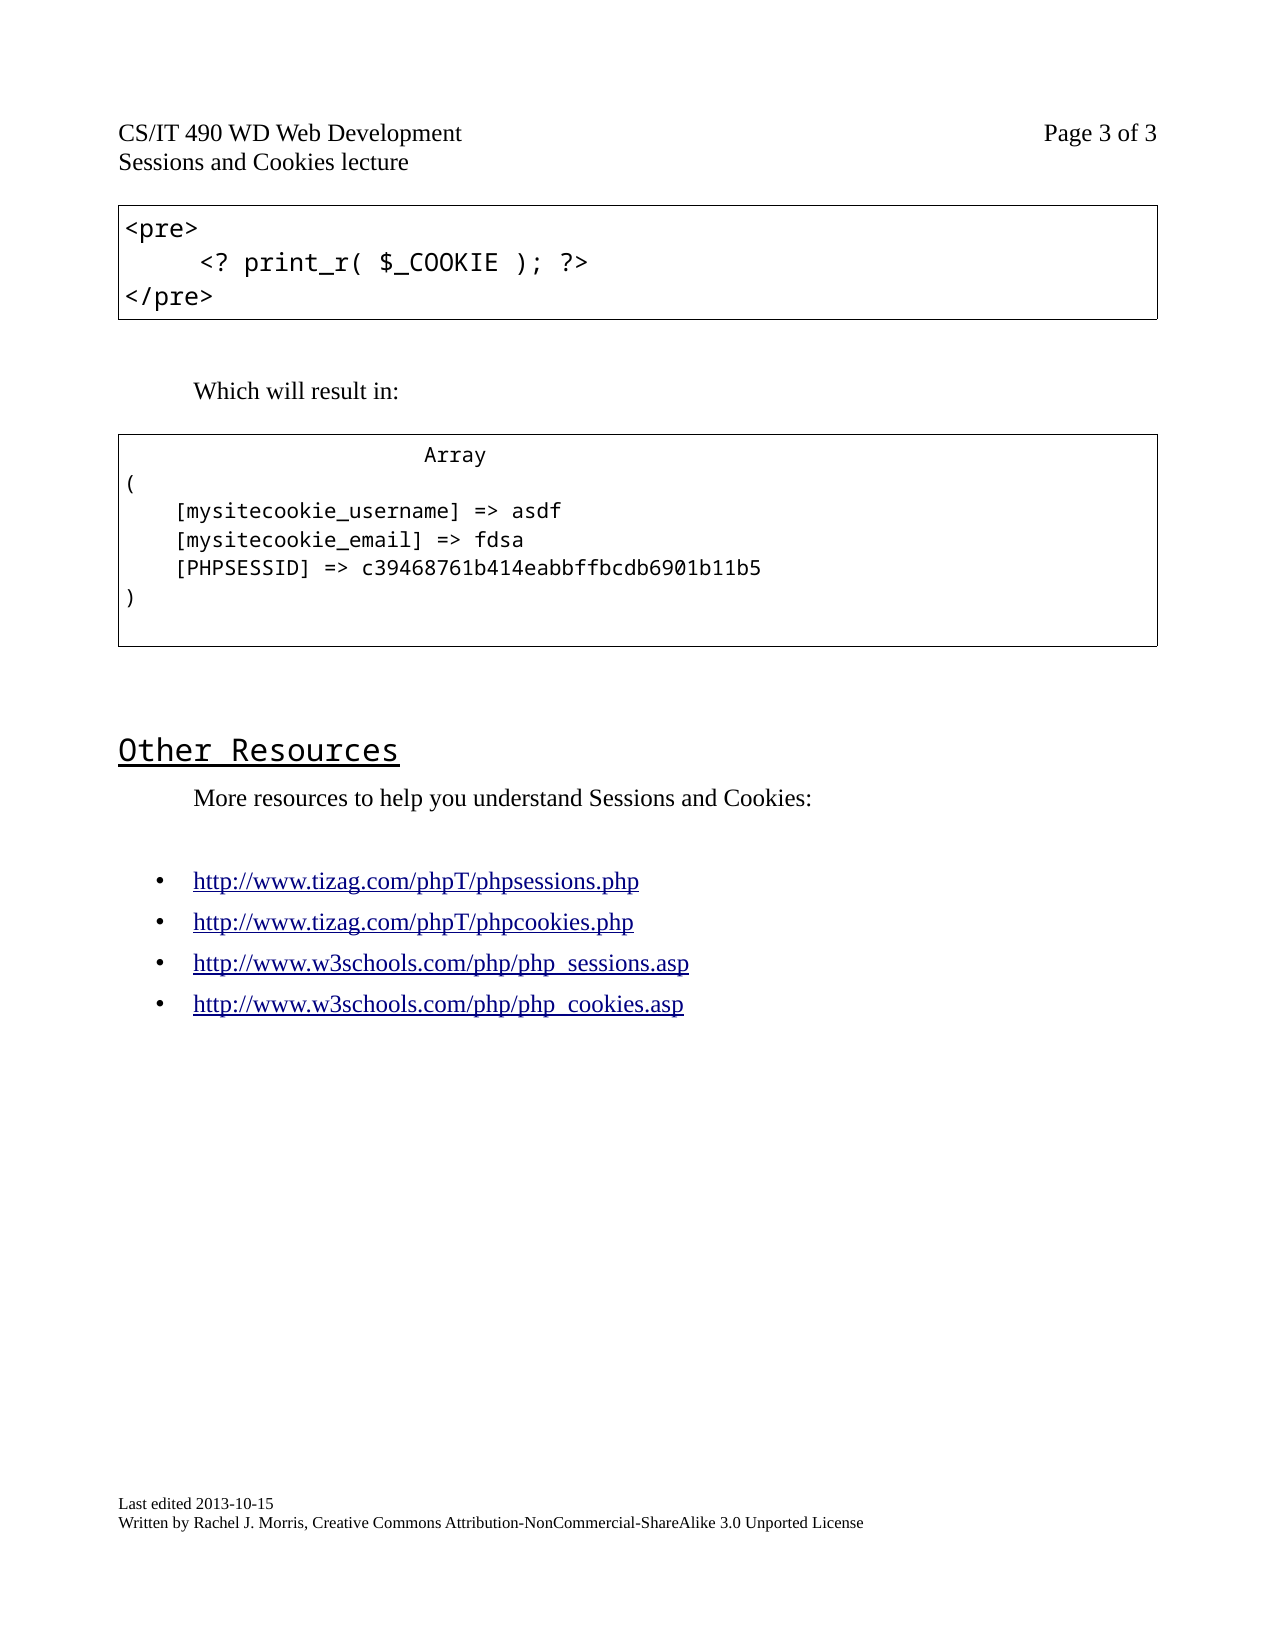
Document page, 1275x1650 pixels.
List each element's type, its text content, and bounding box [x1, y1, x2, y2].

list http://www.w3schools.com/php/php_sessions.asp [156, 948, 1157, 977]
text More resources to help you understand Sessions and Cookies: [118, 783, 1157, 812]
list http://www.tizag.com/phpT/phpcookies.php [156, 907, 1157, 936]
subtitle Other Resources [118, 728, 1157, 771]
list http://www.w3schools.com/php/php_cookies.asp [156, 989, 1157, 1018]
table_header <pre> <? print_r( $_COOKIE ); ?> </pre> [119, 206, 1157, 319]
text Which will result in: [118, 376, 1157, 405]
list http://www.tizag.com/phpT/phpsessions.php [156, 866, 1157, 894]
table_header Array ( [mysitecookie_username] => asdf [mysitecookie_email] => fdsa [PHPSESSID] => c39468761b414eabbffbcdb6901b11b5 ) [119, 435, 1157, 646]
